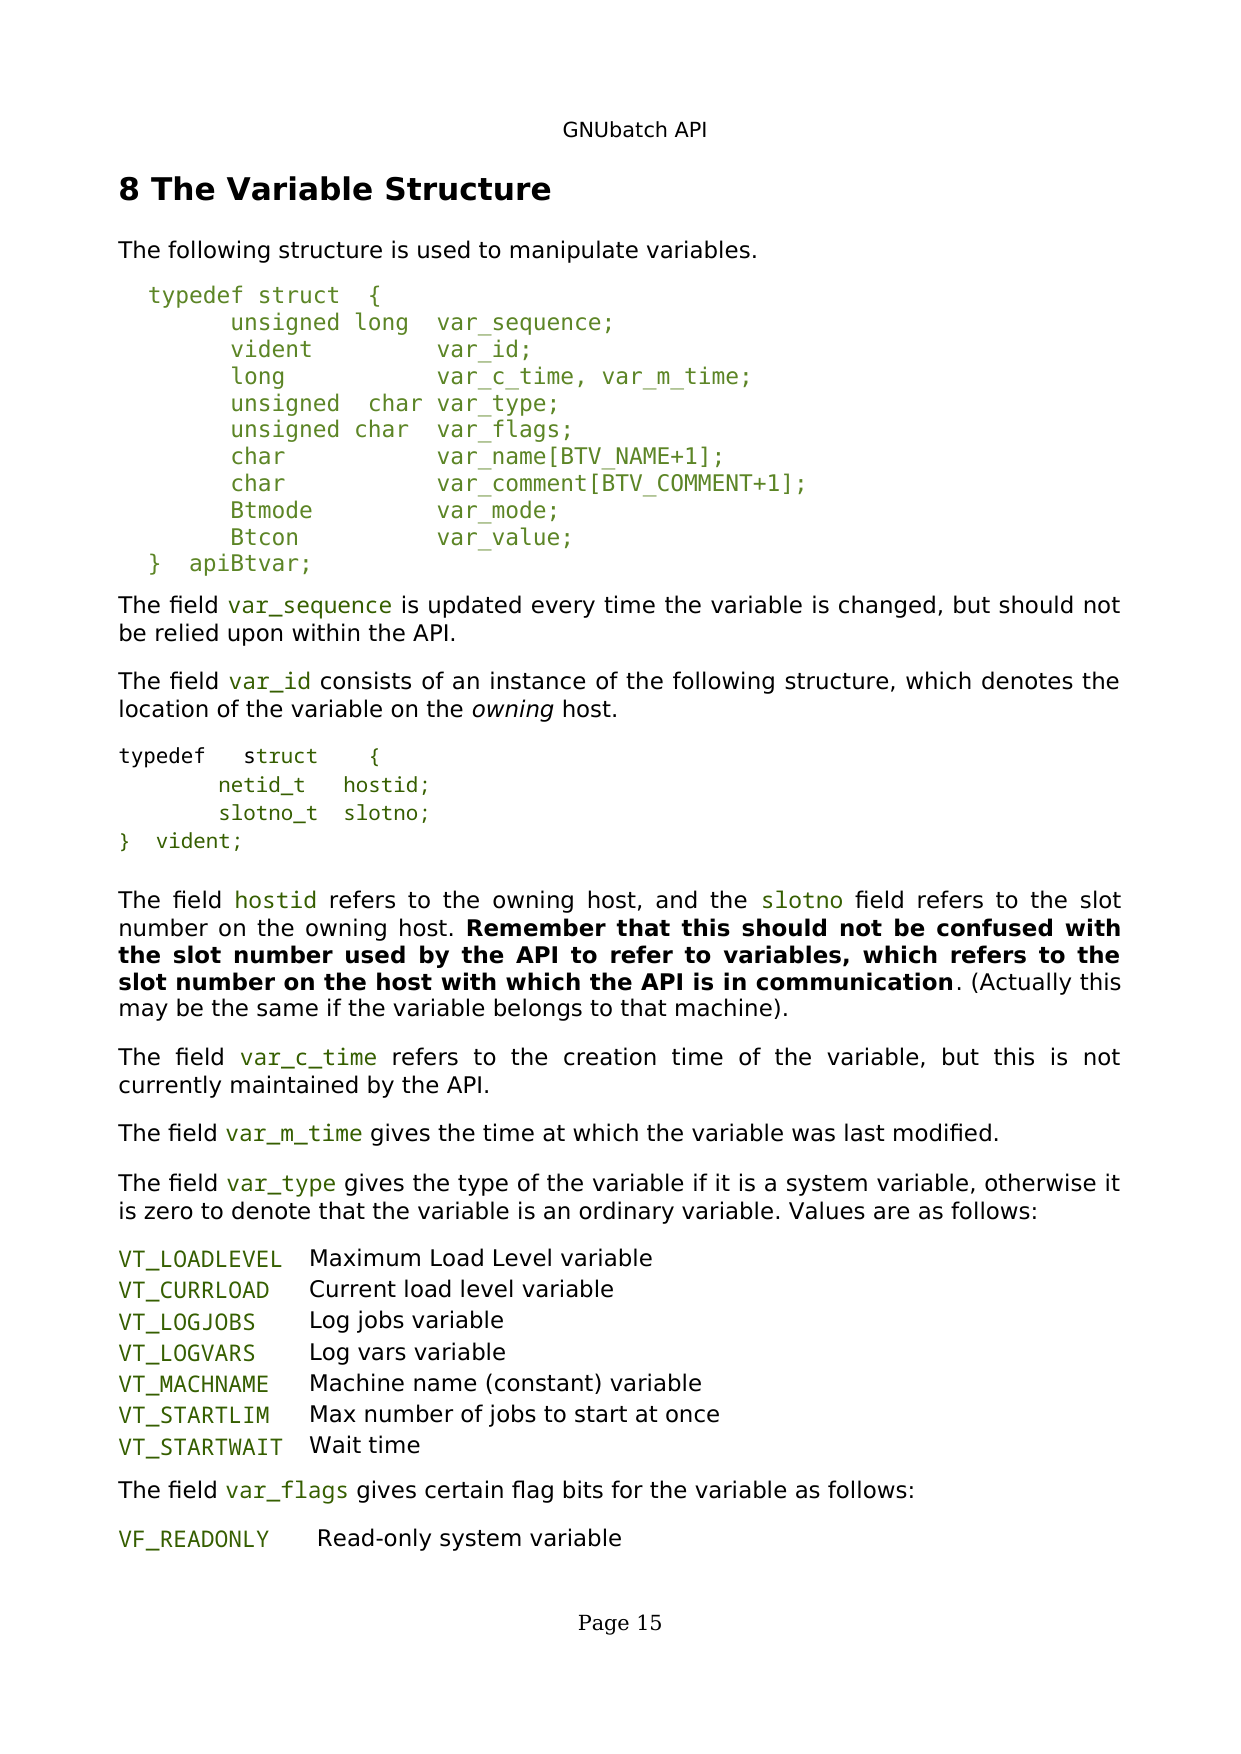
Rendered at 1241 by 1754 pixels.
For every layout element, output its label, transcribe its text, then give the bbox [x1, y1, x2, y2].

text char var_comment[BTV_COMMENT+1]; [148, 470, 1122, 497]
table_header VT_LOADLEVEL [118, 1243, 309, 1274]
text The field var_id consists of an instance of the following structure, which denotes the location of the variable on the owning host. [118, 665, 1122, 723]
text The field var_flags gives certain flag bits for the variable as follows: [118, 1473, 1122, 1505]
text Btmode var_mode; [148, 497, 1122, 524]
table_cell VT_CURRLOAD [118, 1274, 309, 1306]
text unsigned char var_type; [148, 390, 1122, 417]
table_cell VT_STARTLIM [118, 1399, 309, 1431]
text typedef struct { [148, 283, 1122, 309]
text long var_c_time, var_m_time; [148, 363, 1122, 390]
text netid_t hostid; [118, 770, 1122, 798]
table_header Maximum Load Level variable [309, 1243, 725, 1274]
text The following structure is used to manipulate variables. [118, 238, 1122, 264]
table_cell Max number of jobs to start at once [309, 1399, 725, 1431]
text The field var_m_time gives the time at which the variable was last modified. [118, 1117, 1122, 1148]
table_cell Current load level variable [309, 1274, 725, 1306]
table_cell Machine name (constant) variable [309, 1368, 725, 1399]
text The field hostid refers to the owning host, and the slotno field refers to the slot number on the owning host. Remember that this should not be confused with the slot number used by the API to refer to variables, which refers to the slot number on the host with which the API is in communication. (Actually this may be the same if the variable belongs to that machine). [118, 884, 1122, 1022]
text slotno_t slotno; [118, 798, 1122, 826]
table_cell VT_STARTWAIT [118, 1431, 309, 1462]
text Btcon var_value; [148, 524, 1122, 550]
text typedef struct { [118, 742, 1122, 770]
text char var_name[BTV_NAME+1]; [148, 443, 1122, 470]
table_header VF_READONLY [118, 1523, 317, 1554]
table_cell Wait time [309, 1431, 725, 1462]
text unsigned long var_sequence; [148, 309, 1122, 336]
table_cell VT_LOGJOBS [118, 1306, 309, 1337]
table_header Read-only system variable [317, 1523, 880, 1554]
text unsigned char var_flags; [148, 417, 1122, 443]
text } apiBtvar; [148, 550, 1122, 577]
table_cell VT_MACHNAME [118, 1368, 309, 1399]
text The field var_type gives the type of the variable if it is a system variable, otherwise it is zero to denote that the variable is an ordinary variable. Values are as follows: [118, 1167, 1122, 1225]
text The field var_c_time refers to the creation time of the variable, but this is not currently maintained by the API. [118, 1041, 1122, 1099]
table_cell Log vars variable [309, 1337, 725, 1368]
table_cell Log jobs variable [309, 1306, 725, 1337]
text } vident; [118, 826, 1122, 854]
table_cell VT_LOGVARS [118, 1337, 309, 1368]
subtitle The Variable Structure [118, 172, 1122, 208]
text vident var_id; [148, 336, 1122, 363]
text The field var_sequence is updated every time the variable is changed, but should not be relied upon within the API. [118, 589, 1122, 647]
